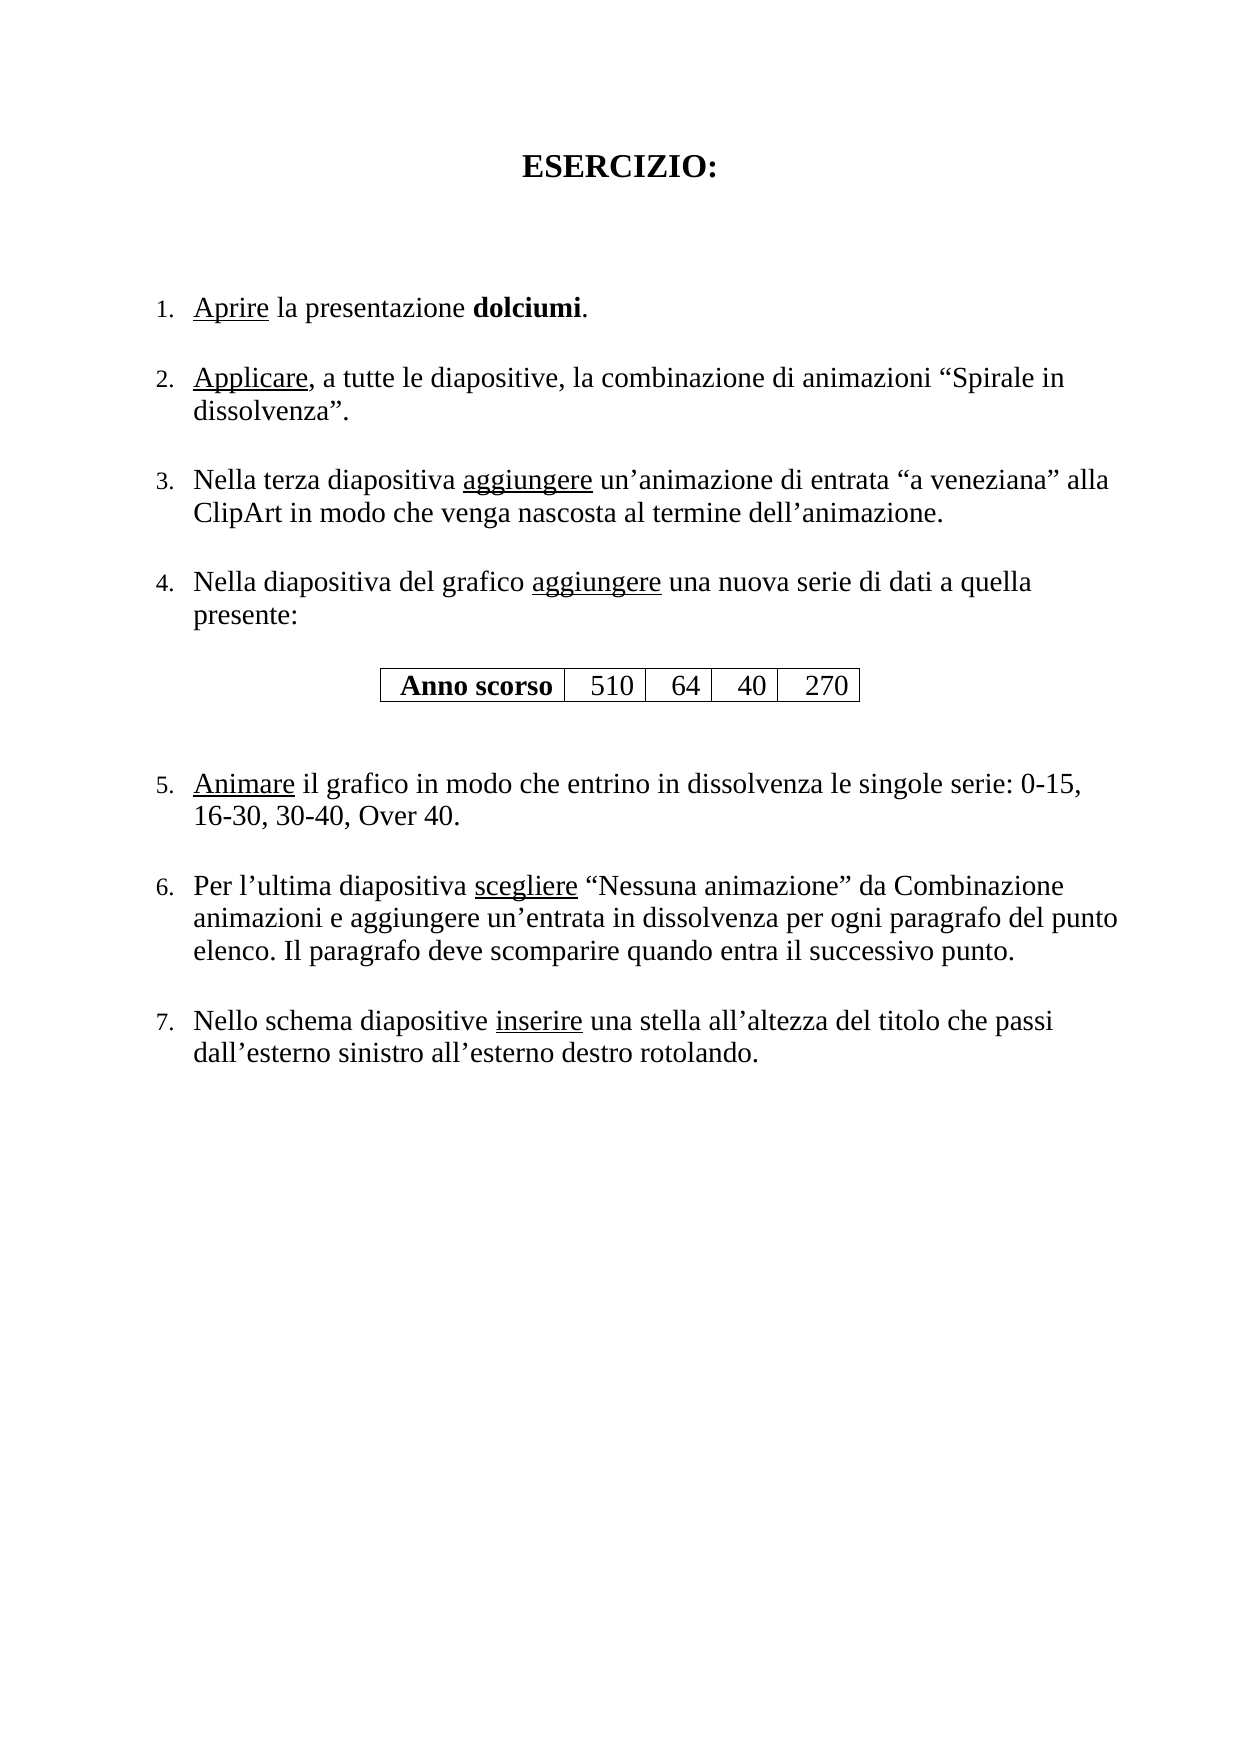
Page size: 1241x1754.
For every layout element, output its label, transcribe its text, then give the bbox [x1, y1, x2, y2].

table_header 40 [712, 669, 777, 701]
text ESERCIZIO: [118, 148, 1122, 184]
list Applicare, a tutte le diapositive, la combinazione di animazioni “Spirale in dissolvenza”. [156, 362, 1122, 426]
table_header Anno scorso [381, 669, 564, 701]
list Aprire la presentazione dolciumi. [156, 292, 1122, 324]
list Per l’ultima diapositiva scegliere “Nessuna animazione” da Combinazione animazioni e aggiungere un’entrata in dissolvenza per ogni paragrafo del punto elenco. Il paragrafo deve scomparire quando entra il successivo punto. [156, 869, 1122, 966]
list Animare il grafico in modo che entrino in dissolvenza le singole serie: 0-15, 16-30, 30-40, Over 40. [156, 767, 1122, 832]
table_header 64 [646, 669, 711, 701]
table_header 270 [778, 669, 859, 701]
table_header 510 [565, 669, 645, 701]
list Nella diapositiva del grafico aggiungere una nuova serie di dati a quella presente: [156, 566, 1122, 630]
list Nella terza diapositiva aggiungere un’animazione di entrata “a veneziana” alla ClipArt in modo che venga nascosta al termine dell’animazione. [156, 464, 1122, 528]
list Nello schema diapositive inserire una stella all’altezza del titolo che passi dall’esterno sinistro all’esterno destro rotolando. [156, 1004, 1122, 1068]
